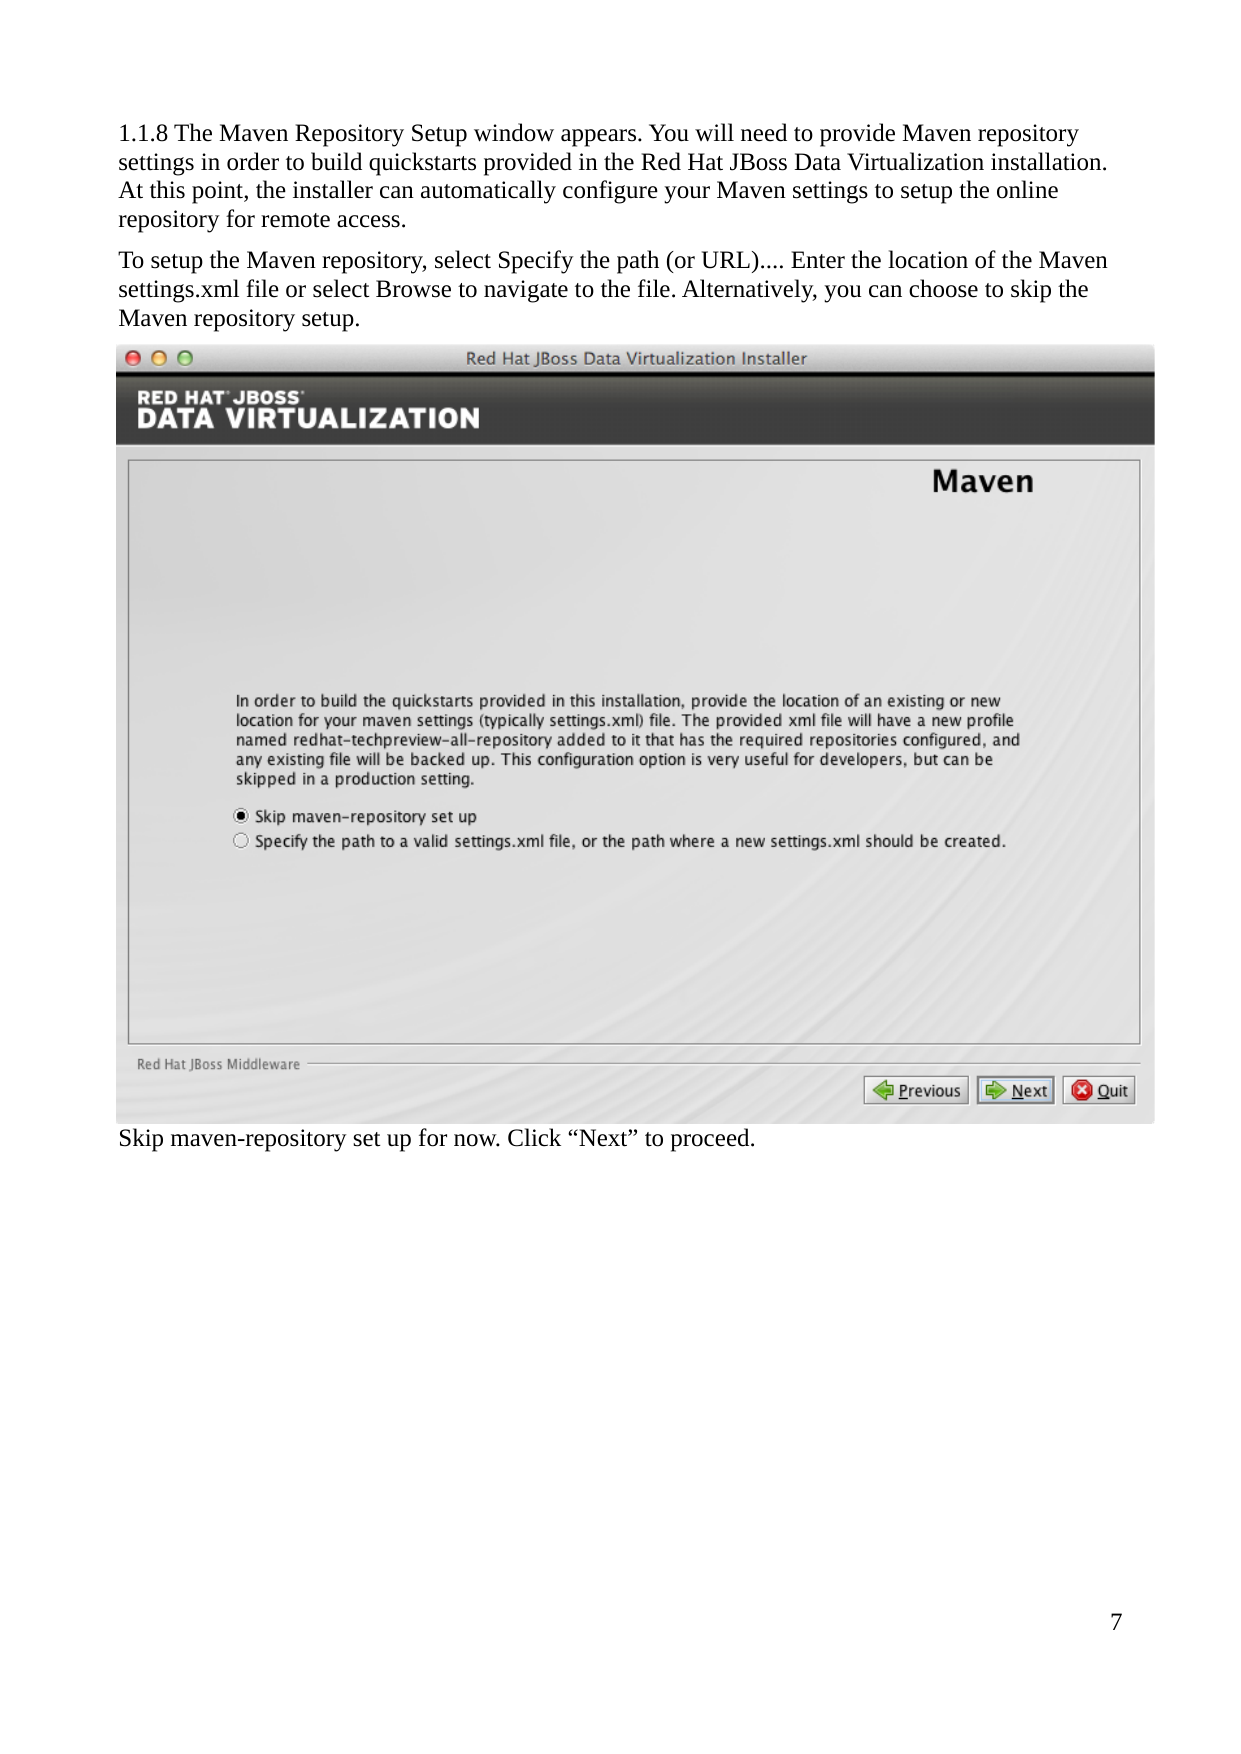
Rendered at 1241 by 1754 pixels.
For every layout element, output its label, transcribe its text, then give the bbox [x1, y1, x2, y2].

text 1.1.8 The Maven Repository Setup window appears. You will need to provide Maven repository settings in order to build quickstarts provided in the Red Hat JBoss Data Virtualization installation. At this point, the installer can automatically configure your Maven settings to setup the online repository for remote access. [118, 118, 1122, 233]
picture [116, 344, 1155, 1124]
text Skip maven-repository set up for now. Click “Next” to proceed. [118, 1124, 1122, 1152]
text To setup the Maven repository, select Specify the path (or URL).... Enter the location of the Maven settings.xml file or select Browse to navigate to the file. Alternatively, you can choose to skip the Maven repository setup. [118, 246, 1122, 332]
